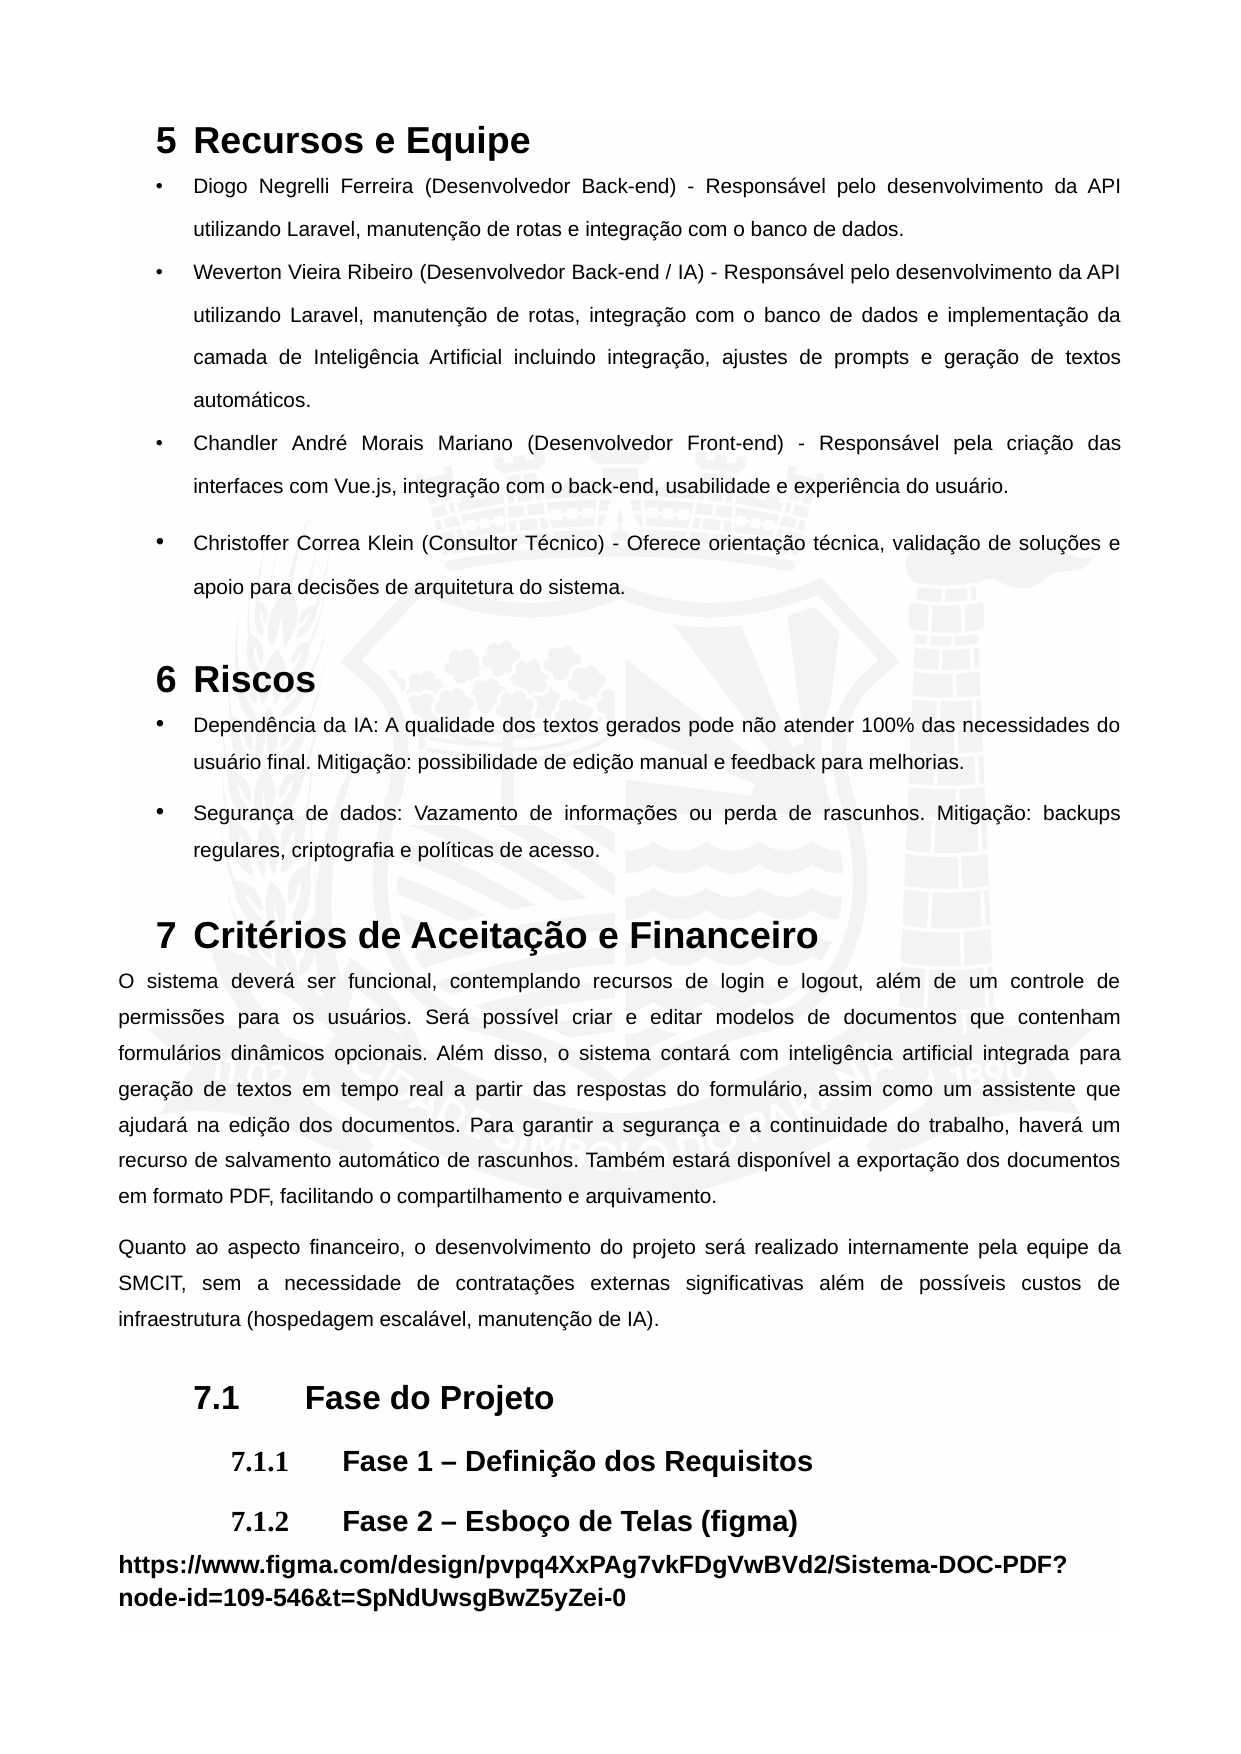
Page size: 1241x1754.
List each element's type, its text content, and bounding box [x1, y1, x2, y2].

list Segurança de dados: Vazamento de informações ou perda de rascunhos. Mitigação: backups regulares, criptografia e políticas de acesso. [156, 801, 1122, 861]
list Chandler André Morais Mariano (Desenvolvedor Front-end) - Responsável pela criação das interfaces com Vue.js, integração com o back-end, usabilidade e experiência do usuário. [156, 431, 1122, 498]
picture [118, 1208, 1122, 1235]
subtitle Critérios de Aceitação e Financeiro [156, 913, 1122, 956]
picture [118, 117, 1122, 969]
subtitle Fase 2 – Esboço de Telas (figma) [231, 1504, 1122, 1538]
subtitle Riscos [156, 657, 1122, 701]
text Quanto ao aspecto financeiro, o desenvolvimento do projeto será realizado internamente pela equipe da SMCIT, sem a necessidade de contratações externas significativas além de possíveis custos de infraestrutura (hospedagem escalável, manutenção de IA). [118, 1235, 1122, 1331]
subtitle Recursos e Equipe [156, 118, 1122, 161]
list Weverton Vieira Ribeiro (Desenvolvedor Back-end / IA) - Responsável pelo desenvolvimento da API utilizando Laravel, manutenção de rotas, integração com o banco de dados e implementação da camada de Inteligência Artificial incluindo integração, ajustes de prompts e geração de textos automáticos. [156, 259, 1122, 412]
list Diogo Negrelli Ferreira (Desenvolvedor Back-end) - Responsável pelo desenvolvimento da API utilizando Laravel, manutenção de rotas e integração com o banco de dados. [156, 174, 1122, 241]
text https://www.figma.com/design/pvpq4XxPAg7vkFDgVwBVd2/Sistema-DOC-PDF?node-id=109-546&t=SpNdUwsgBwZ5yZei-0 [118, 1550, 1122, 1612]
list Christoffer Correa Klein (Consultor Técnico) - Oferece orientação técnica, validação de soluções e apoio para decisões de arquitetura do sistema. [156, 531, 1122, 599]
subtitle Fase do Projeto [193, 1378, 1122, 1416]
text O sistema deverá ser funcional, contemplando recursos de login e logout, além de um controle de permissões para os usuários. Será possível criar e editar modelos de documentos que contenham formulários dinâmicos opcionais. Além disso, o sistema contará com inteligência artificial integrada para geração de textos em tempo real a partir das respostas do formulário, assim como um assistente que ajudará na edição dos documentos. Para garantir a segurança e a continuidade do trabalho, haverá um recurso de salvamento automático de rascunhos. Também estará disponível a exportação dos documentos em formato PDF, facilitando o compartilhamento e arquivamento. [118, 969, 1122, 1208]
subtitle Fase 1 – Definição dos Requisitos [231, 1443, 1122, 1477]
picture [118, 1612, 1122, 1636]
picture [118, 1331, 1122, 1550]
list Dependência da IA: A qualidade dos textos gerados pode não atender 100% das necessidades do usuário final. Mitigação: possibilidade de edição manual e feedback para melhorias. [156, 713, 1122, 774]
